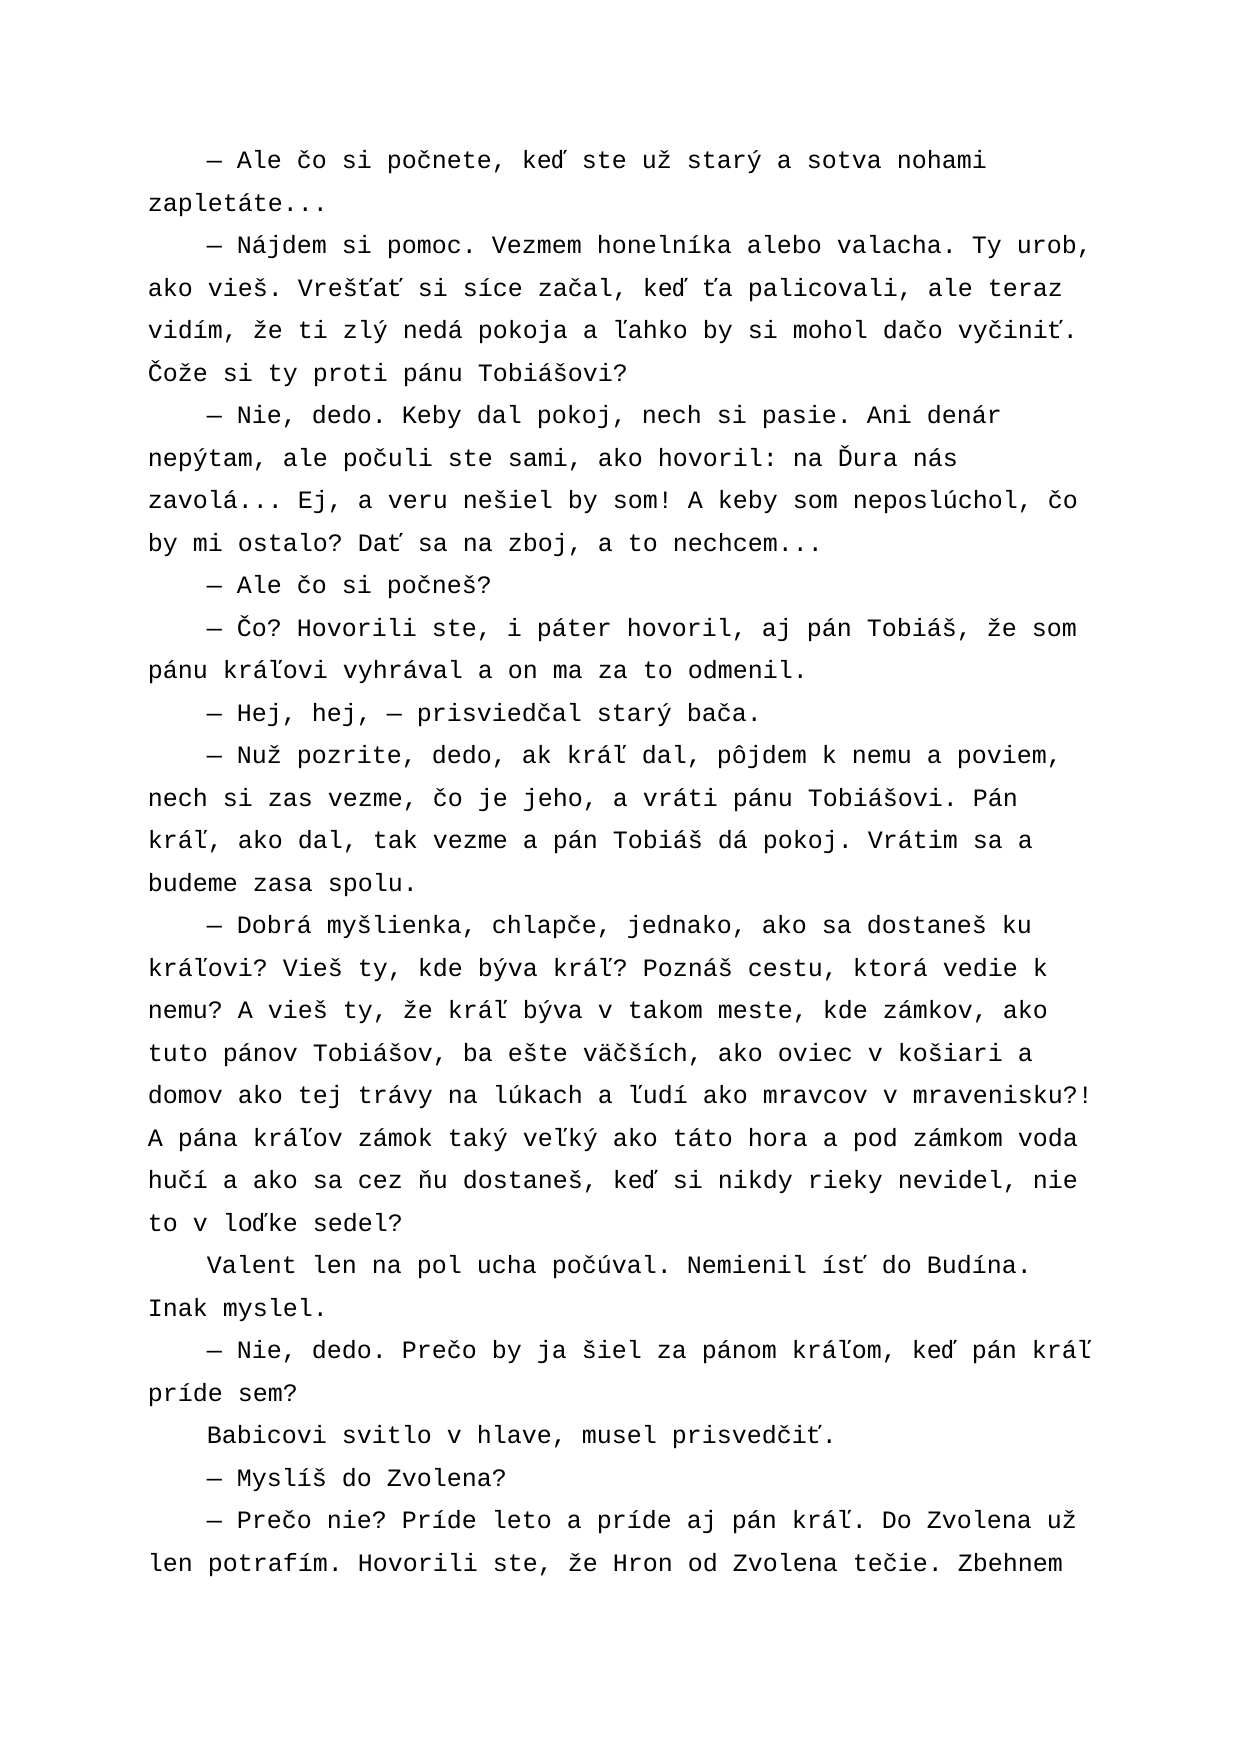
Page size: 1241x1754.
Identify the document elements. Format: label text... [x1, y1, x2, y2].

text Babicovi svitlo v hlave, musel prisvedčiť. [148, 1423, 1093, 1451]
text — Hej, hej, — prisviedčal starý bača. [148, 700, 1093, 728]
text — Nie, dedo. Keby dal pokoj, nech si pasie. Ani denár nepýtam, ale počuli ste sami, ako hovoril: na Ďura nás zavolá... Ej, a veru nešiel by som! A keby som neposlúchol, čo by mi ostalo? Dať sa na zboj, a to nechcem... [148, 403, 1093, 558]
text — Nie, dedo. Prečo by ja šiel za pánom kráľom, keď pán kráľ príde sem? [148, 1338, 1093, 1408]
text — Čo? Hovorili ste, i páter hovoril, aj pán Tobiáš, že som pánu kráľovi vyhrával a on ma za to odmenil. [148, 615, 1093, 686]
text — Nuž pozrite, dedo, ak kráľ dal, pôjdem k nemu a poviem, nech si zas vezme, čo je jeho, a vráti pánu Tobiášovi. Pán kráľ, ako dal, tak vezme a pán Tobiáš dá pokoj. Vrátim sa a budeme zasa spolu. [148, 743, 1093, 898]
text — Nájdem si pomoc. Vezmem honelníka alebo valacha. Ty urob, ako vieš. Vrešťať si síce začal, keď ťa palicovali, ale teraz vidím, že ti zlý nedá pokoja a ľahko by si mohol dačo vyčiniť. Čože si ty proti pánu Tobiášovi? [148, 233, 1093, 388]
text — Ale čo si počnete, keď ste už starý a sotva nohami zapletáte... [148, 148, 1093, 218]
text — Ale čo si počneš? [148, 573, 1093, 601]
text — Myslíš do Zvolena? [148, 1465, 1093, 1493]
text — Prečo nie? Príde leto a príde aj pán kráľ. Do Zvolena už len potrafím. Hovorili ste, že Hron od Zvolena tečie. Zbehnem [148, 1508, 1093, 1578]
text Valent len na pol ucha počúval. Nemienil ísť do Budína. Inak myslel. [148, 1253, 1093, 1323]
text — Dobrá myšlienka, chlapče, jednako, ako sa dostaneš ku kráľovi? Vieš ty, kde býva kráľ? Poznáš cestu, ktorá vedie k nemu? A vieš ty, že kráľ býva v takom meste, kde zámkov, ako tuto pánov Tobiášov, ba ešte väčších, ako oviec v košiari a domov ako tej trávy na lúkach a ľudí ako mravcov v mravenisku?! A pána kráľov zámok taký veľký ako táto hora a pod zámkom voda hučí a ako sa cez ňu dostaneš, keď si nikdy rieky nevidel, nie to v loďke sedel? [148, 913, 1093, 1238]
